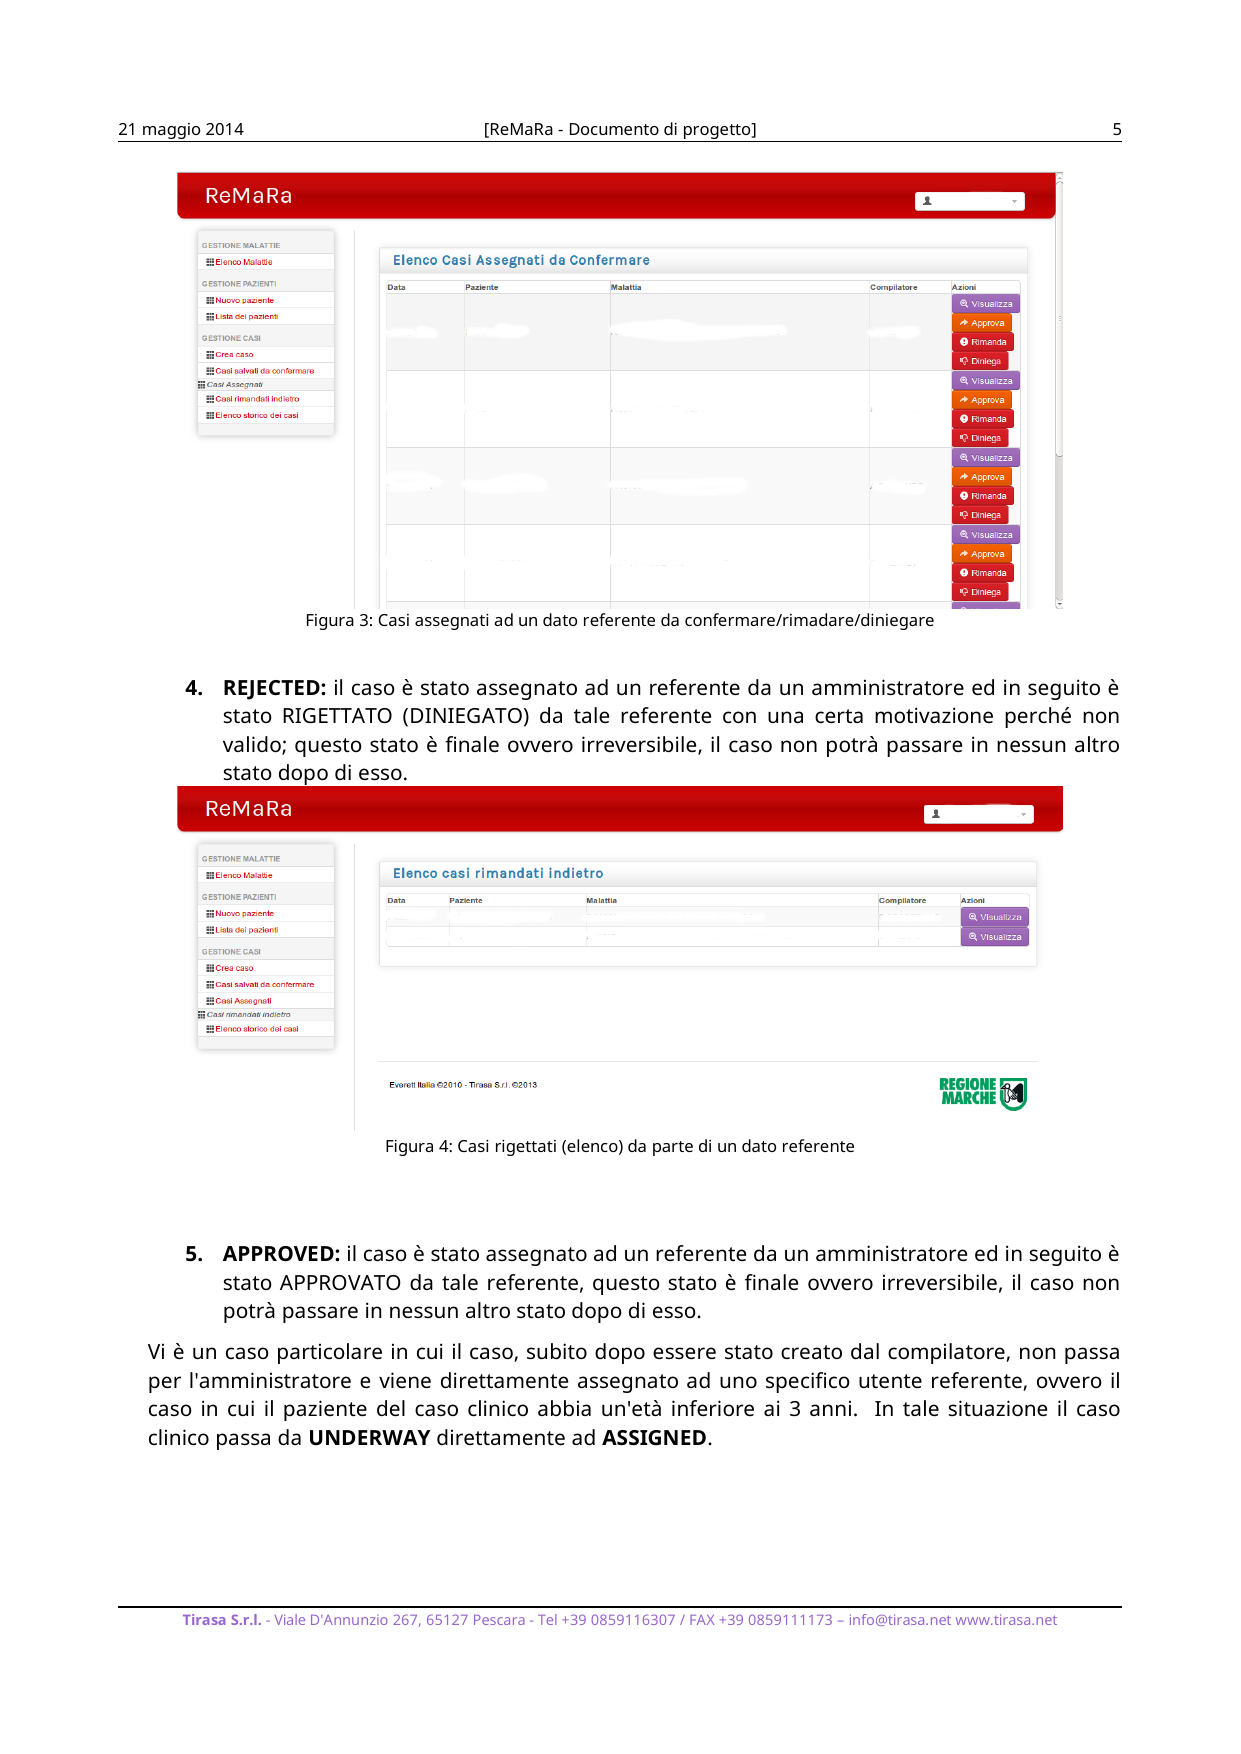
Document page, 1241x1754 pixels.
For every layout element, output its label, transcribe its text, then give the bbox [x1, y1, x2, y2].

list Figura 4: Casi rigettati (elenco) da parte di un dato referente [177, 1135, 1063, 1157]
text Vi è un caso particolare in cui il caso, subito dopo essere stato creato dal compilatore, non passa per l'amministratore e viene direttamente assegnato ad uno specifico utente referente, ovvero il caso in cui il paziente del caso clinico abbia un'età inferiore ai 3 anni. In tale situazione il caso clinico passa da UNDERWAY direttamente ad ASSIGNED. [148, 1337, 1122, 1451]
picture [177, 786, 1063, 1135]
picture [177, 171, 1063, 609]
list APPROVED: il caso è stato assegnato ad un referente da un amministratore ed in seguito è stato APPROVATO da tale referente, questo stato è finale ovvero irreversibile, il caso non potrà passare in nessun altro stato dopo di esso. [185, 1239, 1122, 1325]
list REJECTED: il caso è stato assegnato ad un referente da un amministratore ed in seguito è stato RIGETTATO (DINIEGATO) da tale referente con una certa motivazione perché non valido; questo stato è finale ovvero irreversibile, il caso non potrà passare in nessun altro stato dopo di esso. [185, 672, 1122, 787]
list Figura 3: Casi assegnati ad un dato referente da confermare/rimadare/diniegare [177, 609, 1063, 631]
